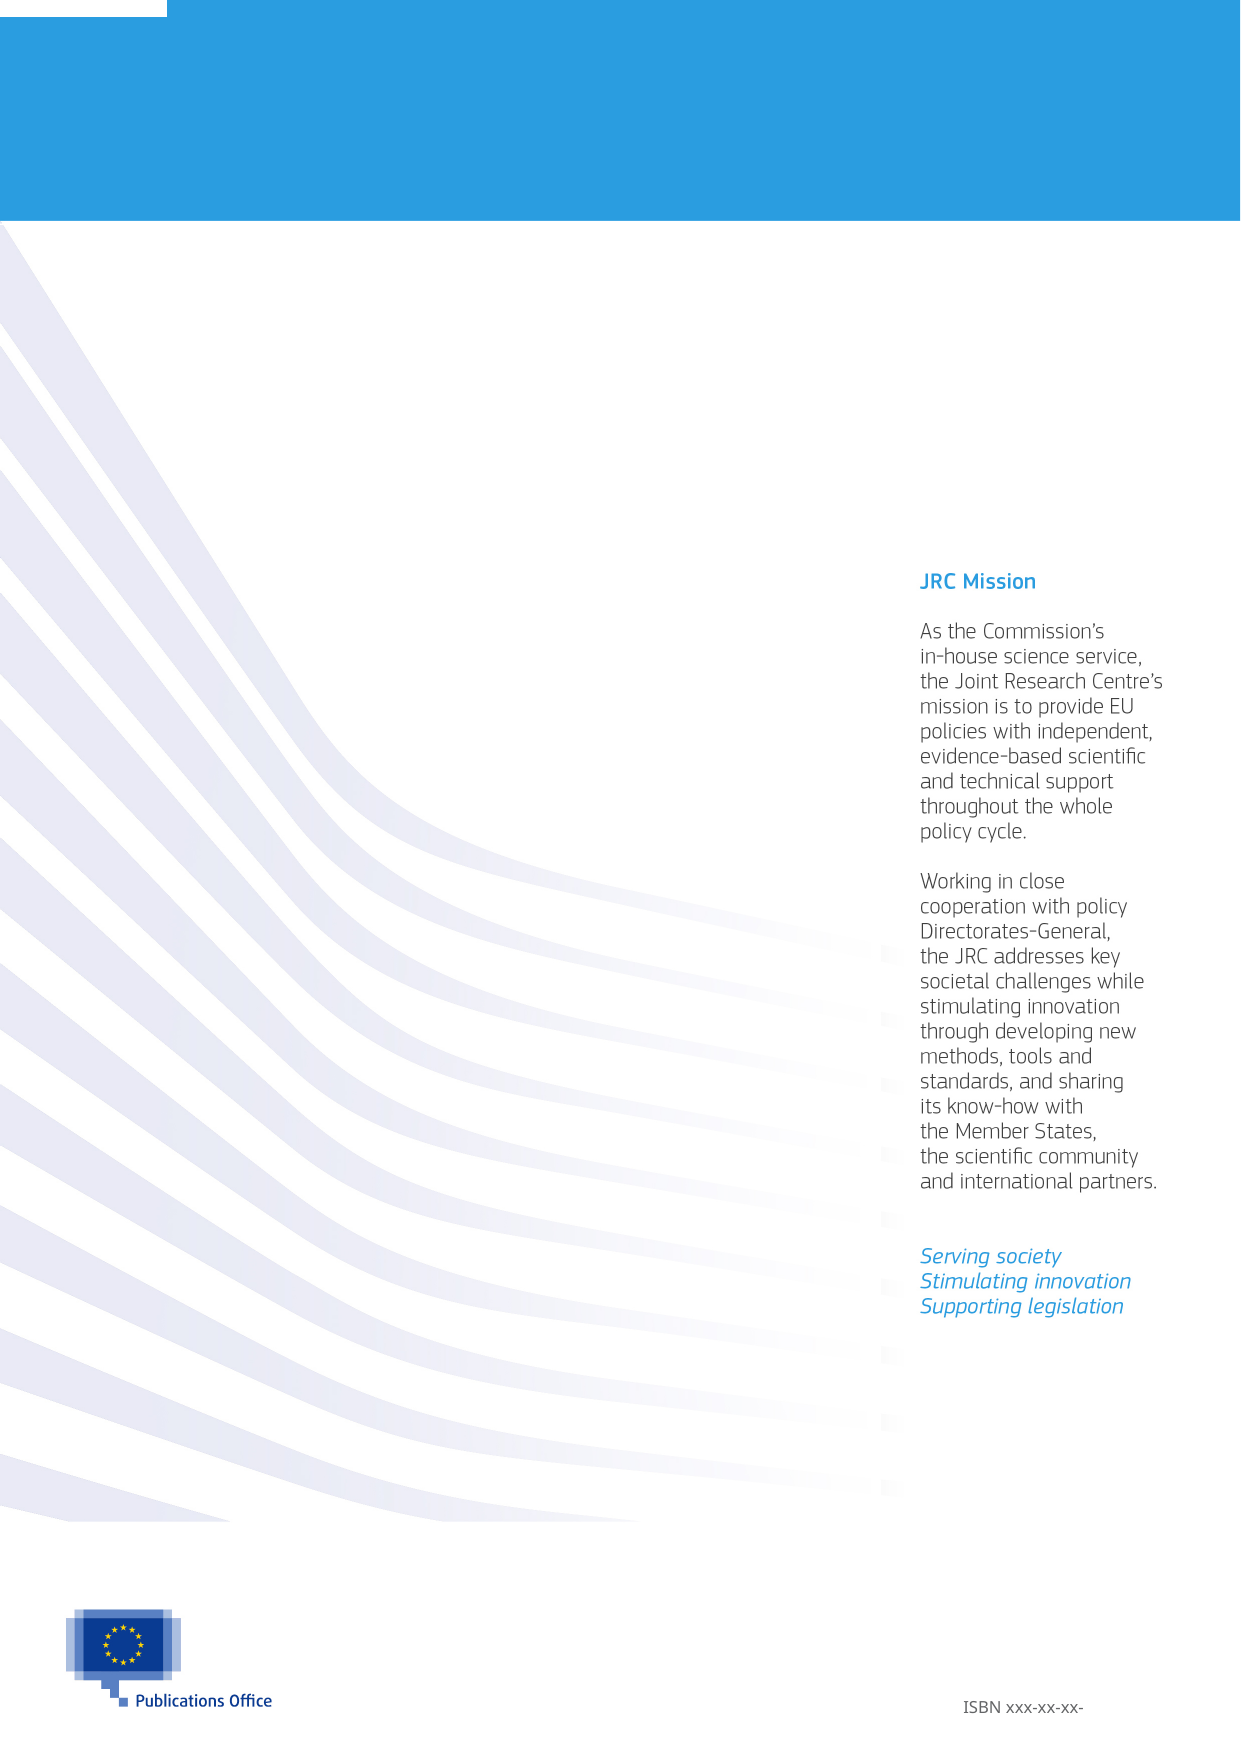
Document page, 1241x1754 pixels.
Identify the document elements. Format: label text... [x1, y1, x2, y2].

text ISBN xxx-xx-xx-xxxxx-x [940, 1696, 1107, 1715]
text LB-NA-xxxxx-EN-N [0, 0, 167, 17]
